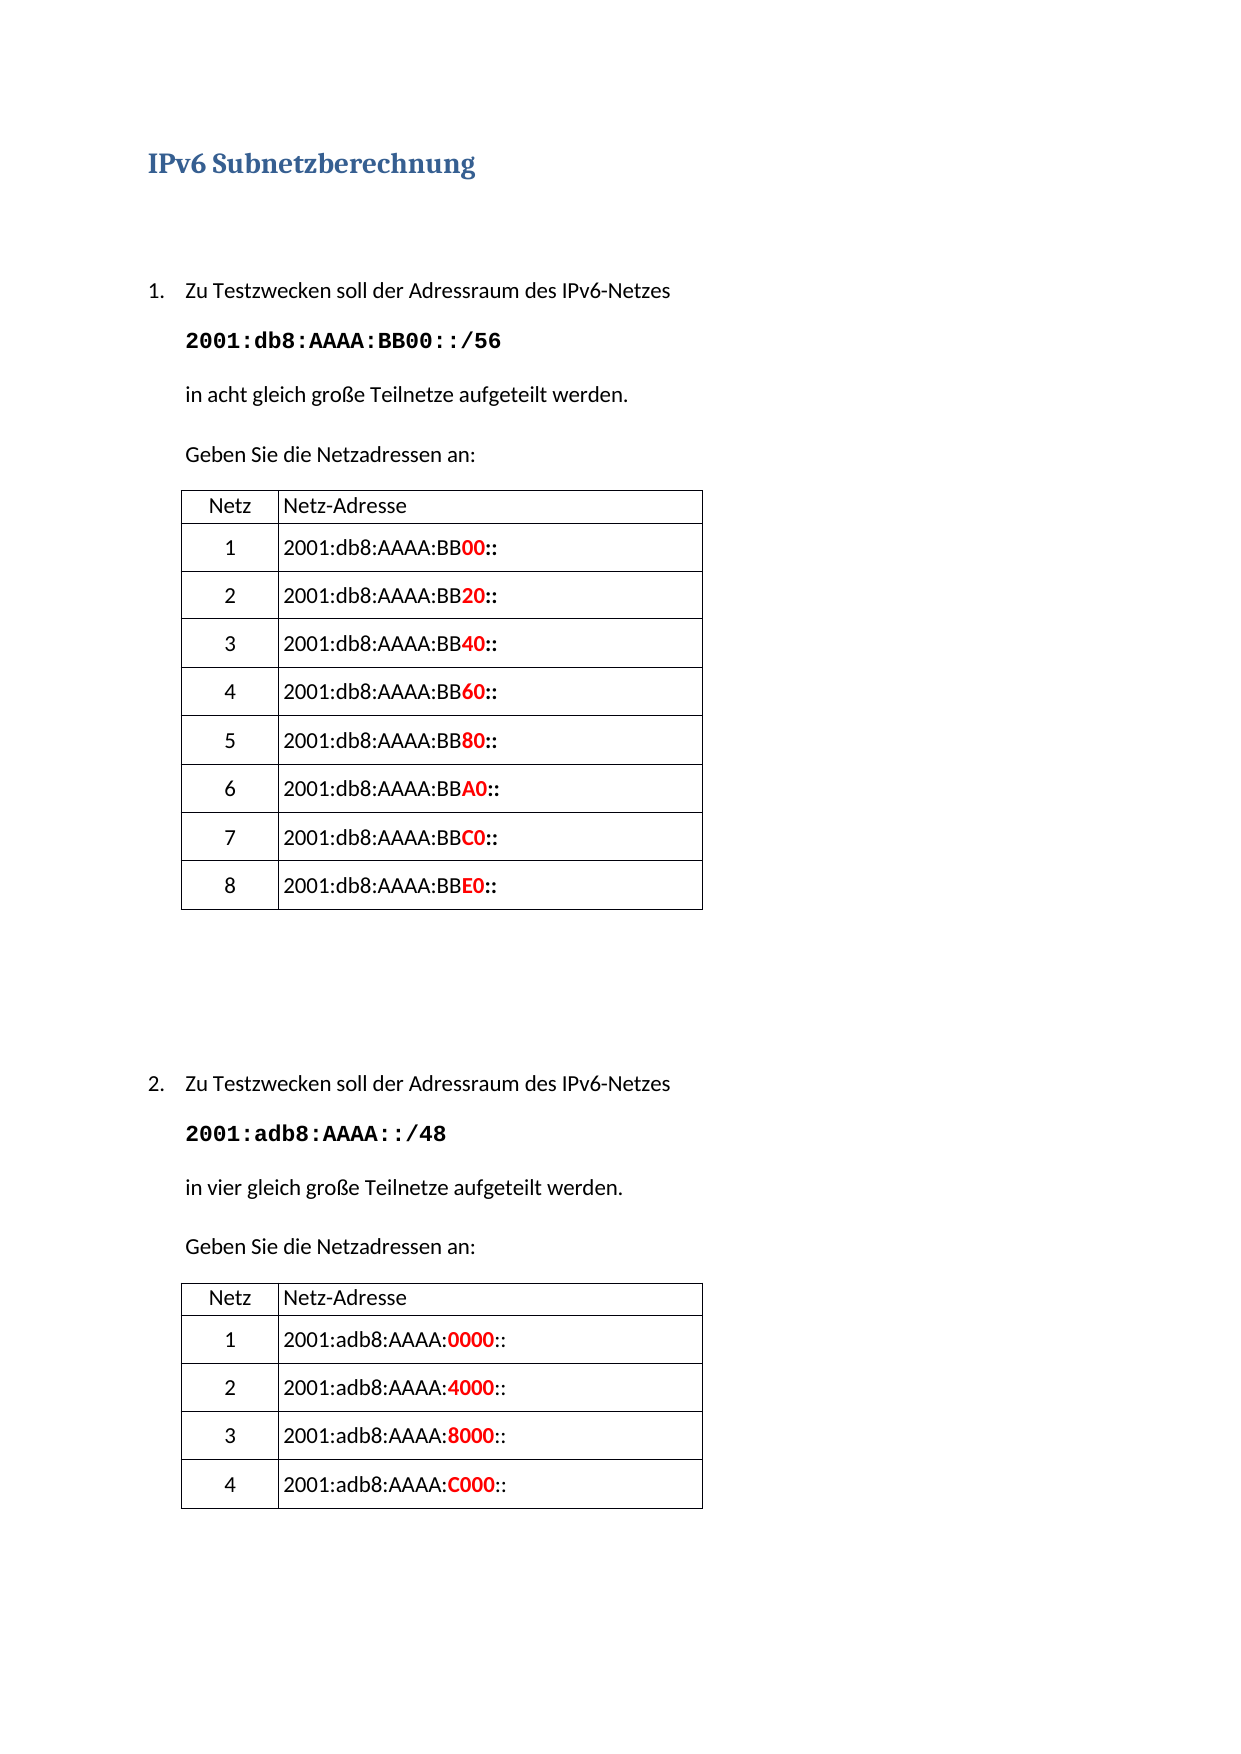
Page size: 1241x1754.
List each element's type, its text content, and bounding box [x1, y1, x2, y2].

table_cell 2001:db8:AAAA:BB00:: [279, 524, 702, 571]
table_cell 2001:adb8:AAAA:0000:: [279, 1316, 702, 1363]
table_cell 2001:db8:AAAA:BBC0:: [279, 813, 702, 860]
table_header Netz [182, 491, 278, 523]
text Geben Sie die Netzadressen an: [185, 433, 1093, 469]
list Zu Testzwecken soll der Adressraum des IPv6-Netzes [148, 277, 1093, 305]
table_cell 2001:adb8:AAAA:8000:: [279, 1412, 702, 1459]
table_cell 3 [182, 1412, 278, 1459]
text 2001:adb8:AAAA::/48 [185, 1122, 1093, 1148]
table_cell 7 [182, 813, 278, 860]
table_cell 4 [182, 668, 278, 715]
text 2001:db8:AAAA:BB00::/56 [185, 330, 1093, 356]
table_cell 1 [182, 524, 278, 571]
table_cell 2001:adb8:AAAA:4000:: [279, 1364, 702, 1411]
text in acht gleich große Teilnetze aufgeteilt werden. [185, 380, 1093, 408]
table_cell 3 [182, 619, 278, 667]
table_cell 2001:db8:AAAA:BB40:: [279, 619, 702, 667]
table_cell 5 [182, 716, 278, 763]
text in vier gleich große Teilnetze aufgeteilt werden. [185, 1173, 1093, 1201]
table_header Netz [182, 1284, 278, 1315]
table_cell 1 [182, 1316, 278, 1363]
text Geben Sie die Netzadressen an: [185, 1226, 1093, 1262]
table_header Netz-Adresse [279, 1284, 702, 1315]
table_cell 2001:db8:AAAA:BB60:: [279, 668, 702, 715]
table_cell 4 [182, 1460, 278, 1507]
table_cell 2 [182, 572, 278, 618]
table_cell 2001:db8:AAAA:BBA0:: [279, 765, 702, 812]
table_cell 2001:db8:AAAA:BB20:: [279, 572, 702, 618]
table_cell 2001:adb8:AAAA:C000:: [279, 1460, 702, 1507]
table_cell 2 [182, 1364, 278, 1411]
table_header Netz-Adresse [279, 491, 702, 523]
table_cell 2001:db8:AAAA:BB80:: [279, 716, 702, 763]
table_cell 8 [182, 861, 278, 909]
table_cell 2001:db8:AAAA:BBE0:: [279, 861, 702, 909]
subtitle IPv6 Subnetzberechnung [148, 148, 1093, 181]
list Zu Testzwecken soll der Adressraum des IPv6-Netzes [148, 1069, 1093, 1097]
table_cell 6 [182, 765, 278, 812]
